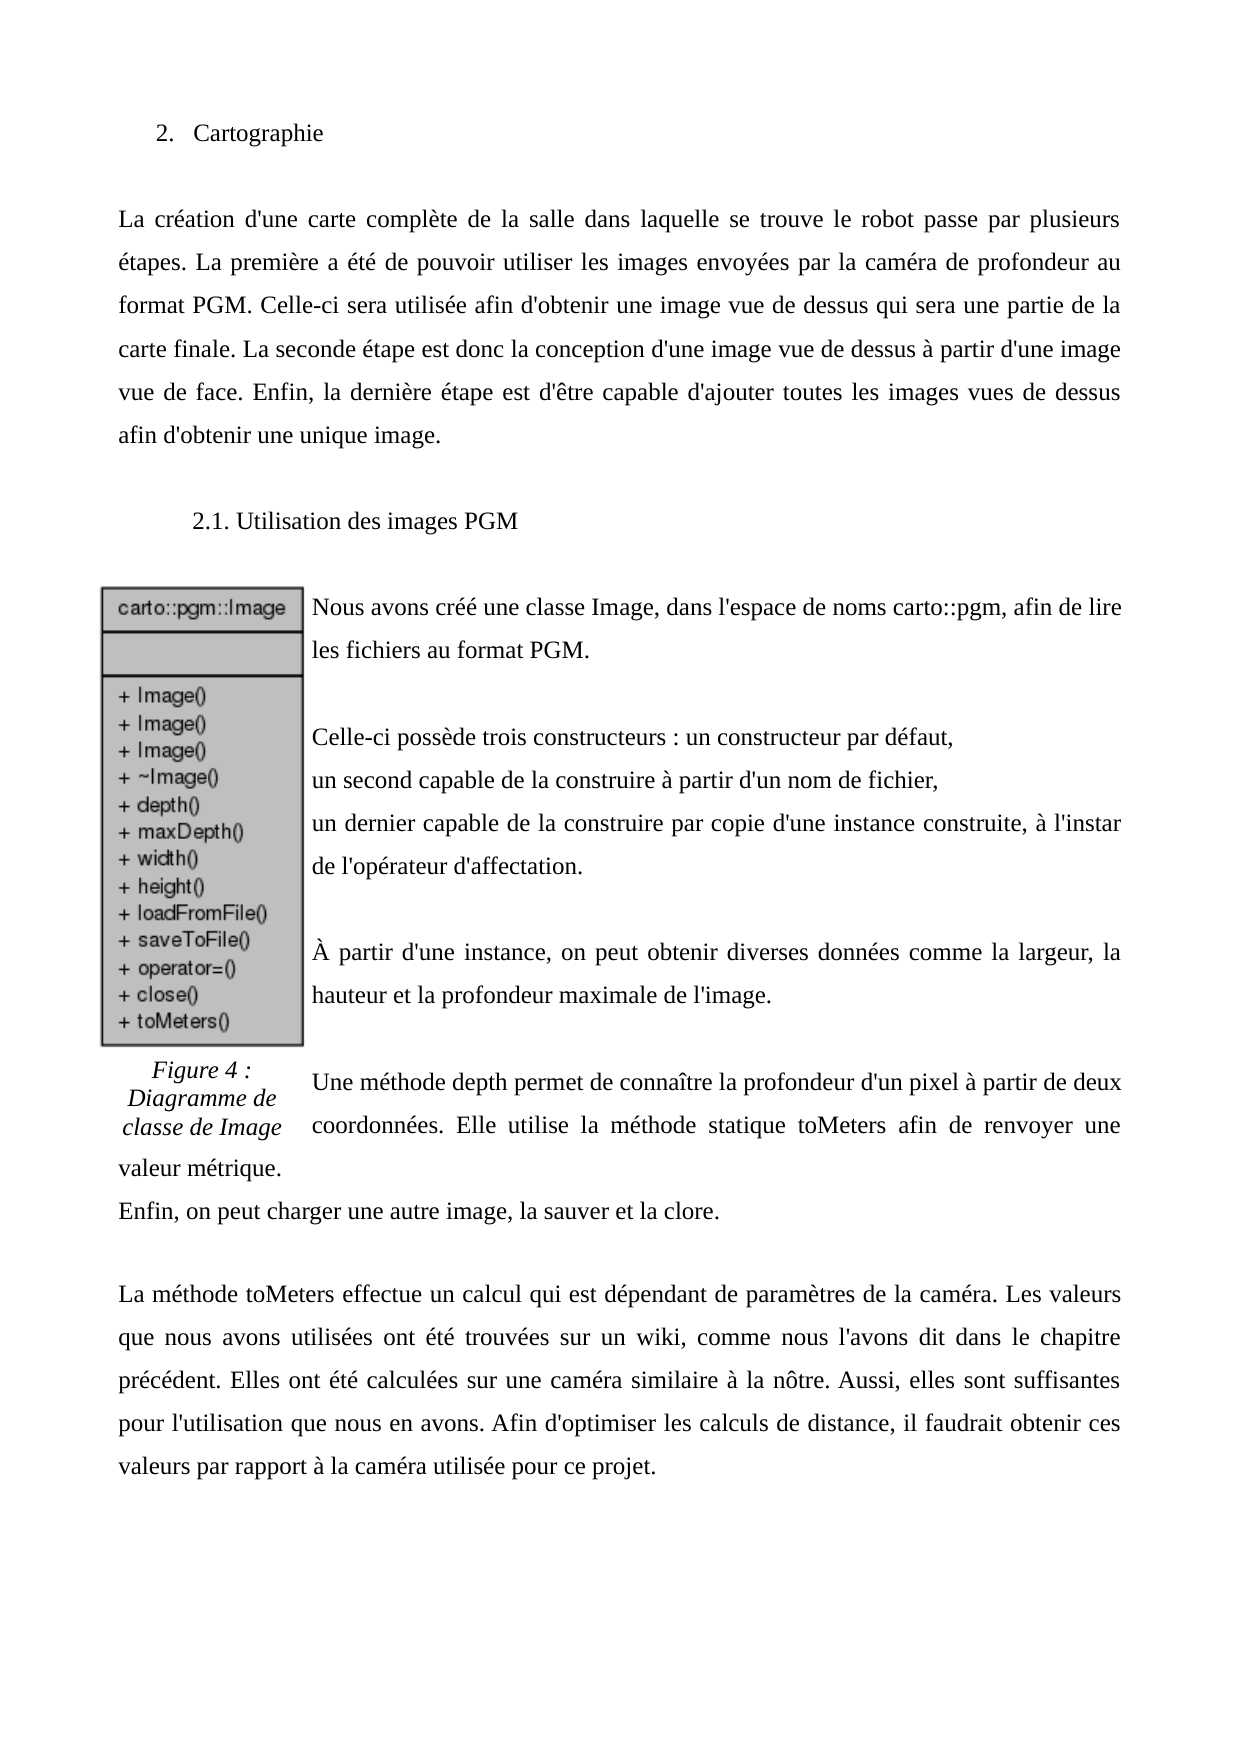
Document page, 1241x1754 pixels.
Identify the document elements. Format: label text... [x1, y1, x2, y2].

text Enfin, on peut charger une autre image, la sauver et la clore. [118, 1196, 1122, 1225]
text un dernier capable de la construire par copie d'une instance construite, à l'instar de l'opérateur d'affectation. [312, 808, 1122, 880]
text Figure 4 : Diagramme de classe de Image [94, 1055, 312, 1141]
text Nous avons créé une classe Image, dans l'espace de noms carto::pgm, afin de lire les fichiers au format PGM. [312, 592, 1122, 664]
text 2.1. Utilisation des images PGM [118, 506, 1122, 535]
text Celle-ci possède trois constructeurs : un constructeur par défaut, [312, 722, 1122, 751]
text Une méthode depth permet de connaître la profondeur d'un pixel à partir de deux coordonnées. Elle utilise la méthode statique toMeters afin de renvoyer une valeur métrique. [118, 1067, 1122, 1182]
list Cartographie [156, 118, 1122, 147]
text À partir d'une instance, on peut obtenir diverses données comme la largeur, la hauteur et la profondeur maximale de l'image. [312, 937, 1122, 1009]
picture [94, 579, 312, 1055]
text un second capable de la construire à partir d'un nom de fichier, [312, 765, 1122, 794]
text La création d'une carte complète de la salle dans laquelle se trouve le robot passe par plusieurs étapes. La première a été de pouvoir utiliser les images envoyées par la caméra de profondeur au format PGM. Celle-ci sera utilisée afin d'obtenir une image vue de dessus qui sera une partie de la carte finale. La seconde étape est donc la conception d'une image vue de dessus à partir d'une image vue de face. Enfin, la dernière étape est d'être capable d'ajouter toutes les images vues de dessus afin d'obtenir une unique image. [118, 204, 1122, 449]
text La méthode toMeters effectue un calcul qui est dépendant de paramètres de la caméra. Les valeurs que nous avons utilisées ont été trouvées sur un wiki, comme nous l'avons dit dans le chapitre précédent. Elles ont été calculées sur une caméra similaire à la nôtre. Aussi, elles sont suffisantes pour l'utilisation que nous en avons. Afin d'optimiser les calculs de distance, il faudrait obtenir ces valeurs par rapport à la caméra utilisée pour ce projet. [118, 1279, 1122, 1480]
